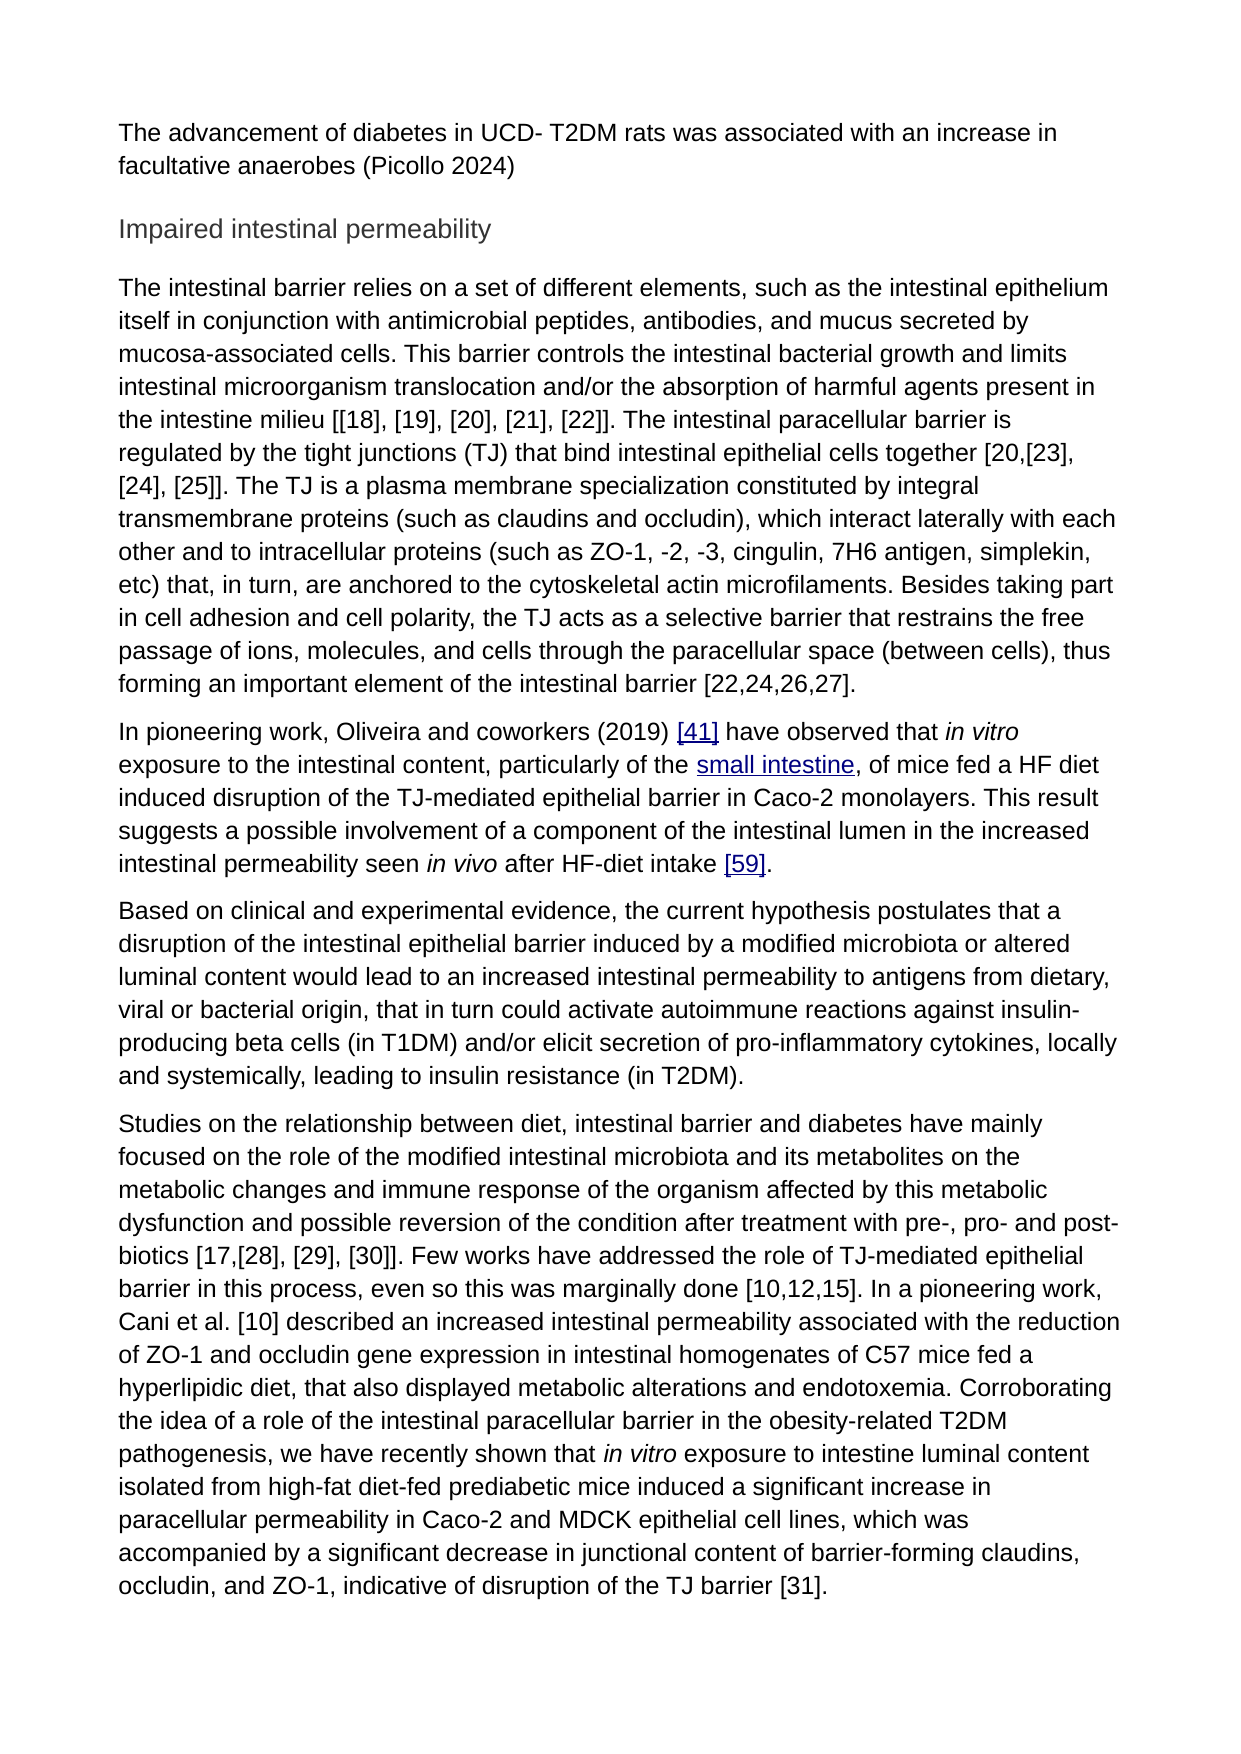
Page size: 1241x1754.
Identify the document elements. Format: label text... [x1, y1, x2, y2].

text The intestinal barrier relies on a set of different elements, such as the intestinal epithelium itself in conjunction with antimicrobial peptides, antibodies, and mucus secreted by mucosa-associated cells. This barrier controls the intestinal bacterial growth and limits intestinal microorganism translocation and/or the absorption of harmful agents present in the intestine milieu [[18], [19], [20], [21], [22]]. The intestinal paracellular barrier is regulated by the tight junctions (TJ) that bind intestinal epithelial cells together [20,[23], [24], [25]]. The TJ is a plasma membrane specialization constituted by integral transmembrane proteins (such as claudins and occludin), which interact laterally with each other and to intracellular proteins (such as ZO-1, -2, -3, cingulin, 7H6 antigen, simplekin, etc) that, in turn, are anchored to the cytoskeletal actin microfilaments. Besides taking part in cell adhesion and cell polarity, the TJ acts as a selective barrier that restrains the free passage of ions, molecules, and cells through the paracellular space (between cells), thus forming an important element of the intestinal barrier [22,24,26,27]. [118, 273, 1122, 698]
text Based on clinical and experimental evidence, the current hypothesis postulates that a disruption of the intestinal epithelial barrier induced by a modified microbiota or altered luminal content would lead to an increased intestinal permeability to antigens from dietary, viral or bacterial origin, that in turn could activate autoimmune reactions against insulin-producing beta cells (in T1DM) and/or elicit secretion of pro-inflammatory cytokines, locally and systemically, leading to insulin resistance (in T2DM). [118, 896, 1122, 1090]
text The advancement of diabetes in UCD- T2DM rats was associated with an increase in facultative anaerobes (Picollo 2024) [118, 118, 1122, 180]
text Studies on the relationship between diet, intestinal barrier and diabetes have mainly focused on the role of the modified intestinal microbiota and its metabolites on the metabolic changes and immune response of the organism affected by this metabolic dysfunction and possible reversion of the condition after treatment with pre-, pro- and post-biotics [17,[28], [29], [30]]. Few works have addressed the role of TJ-mediated epithelial barrier in this process, even so this was marginally done [10,12,15]. In a pioneering work, Cani et al. [10] described an increased intestinal permeability associated with the reduction of ZO-1 and occludin gene expression in intestinal homogenates of C57 mice fed a hyperlipidic diet, that also displayed metabolic alterations and endotoxemia. Corroborating the idea of a role of the intestinal paracellular barrier in the obesity-related T2DM pathogenesis, we have recently shown that in vitro exposure to intestine luminal content isolated from high-fat diet-fed prediabetic mice induced a significant increase in paracellular permeability in Caco-2 and MDCK epithelial cell lines, which was accompanied by a significant decrease in junctional content of barrier-forming claudins, occludin, and ZO-1, indicative of disruption of the TJ barrier [31]. [118, 1109, 1122, 1600]
subtitle Impaired intestinal permeability [118, 213, 1122, 244]
text In pioneering work, Oliveira and coworkers (2019) [41] have observed that in vitro exposure to the intestinal content, particularly of the small intestine, of mice fed a HF diet induced disruption of the TJ-mediated epithelial barrier in Caco-2 monolayers. This result suggests a possible involvement of a component of the intestinal lumen in the increased intestinal permeability seen in vivo after HF-diet intake [59]. [118, 717, 1122, 877]
